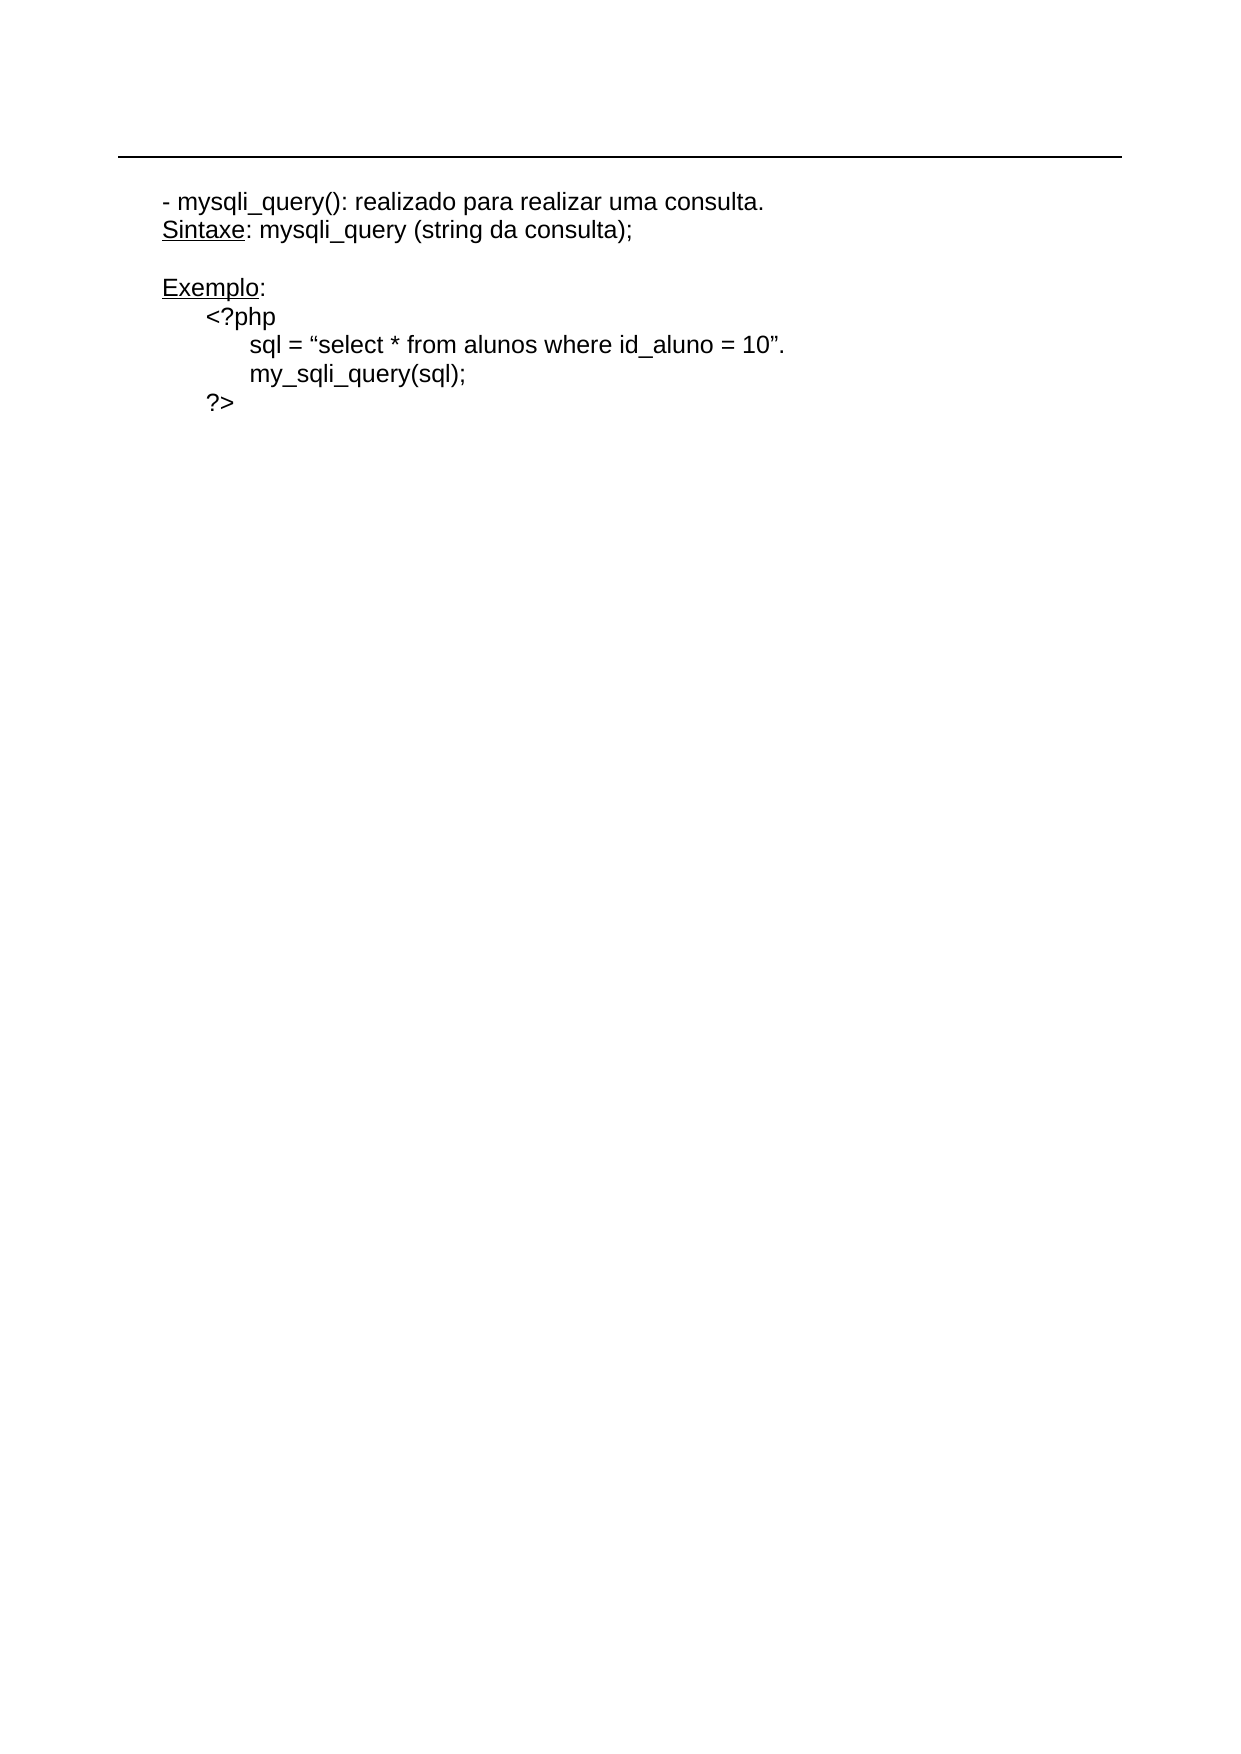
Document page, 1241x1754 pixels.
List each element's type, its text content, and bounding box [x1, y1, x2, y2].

text ?> [118, 388, 1122, 416]
text sql = “select * from alunos where id_aluno = 10”. [118, 330, 1122, 359]
text my_sqli_query(sql); [118, 359, 1122, 388]
text Exemplo: [118, 273, 1122, 301]
text Sintaxe: mysqli_query (string da consulta); [118, 215, 1122, 244]
text <?php [118, 301, 1122, 330]
text - mysqli_query(): realizado para realizar uma consulta. [118, 186, 1122, 215]
